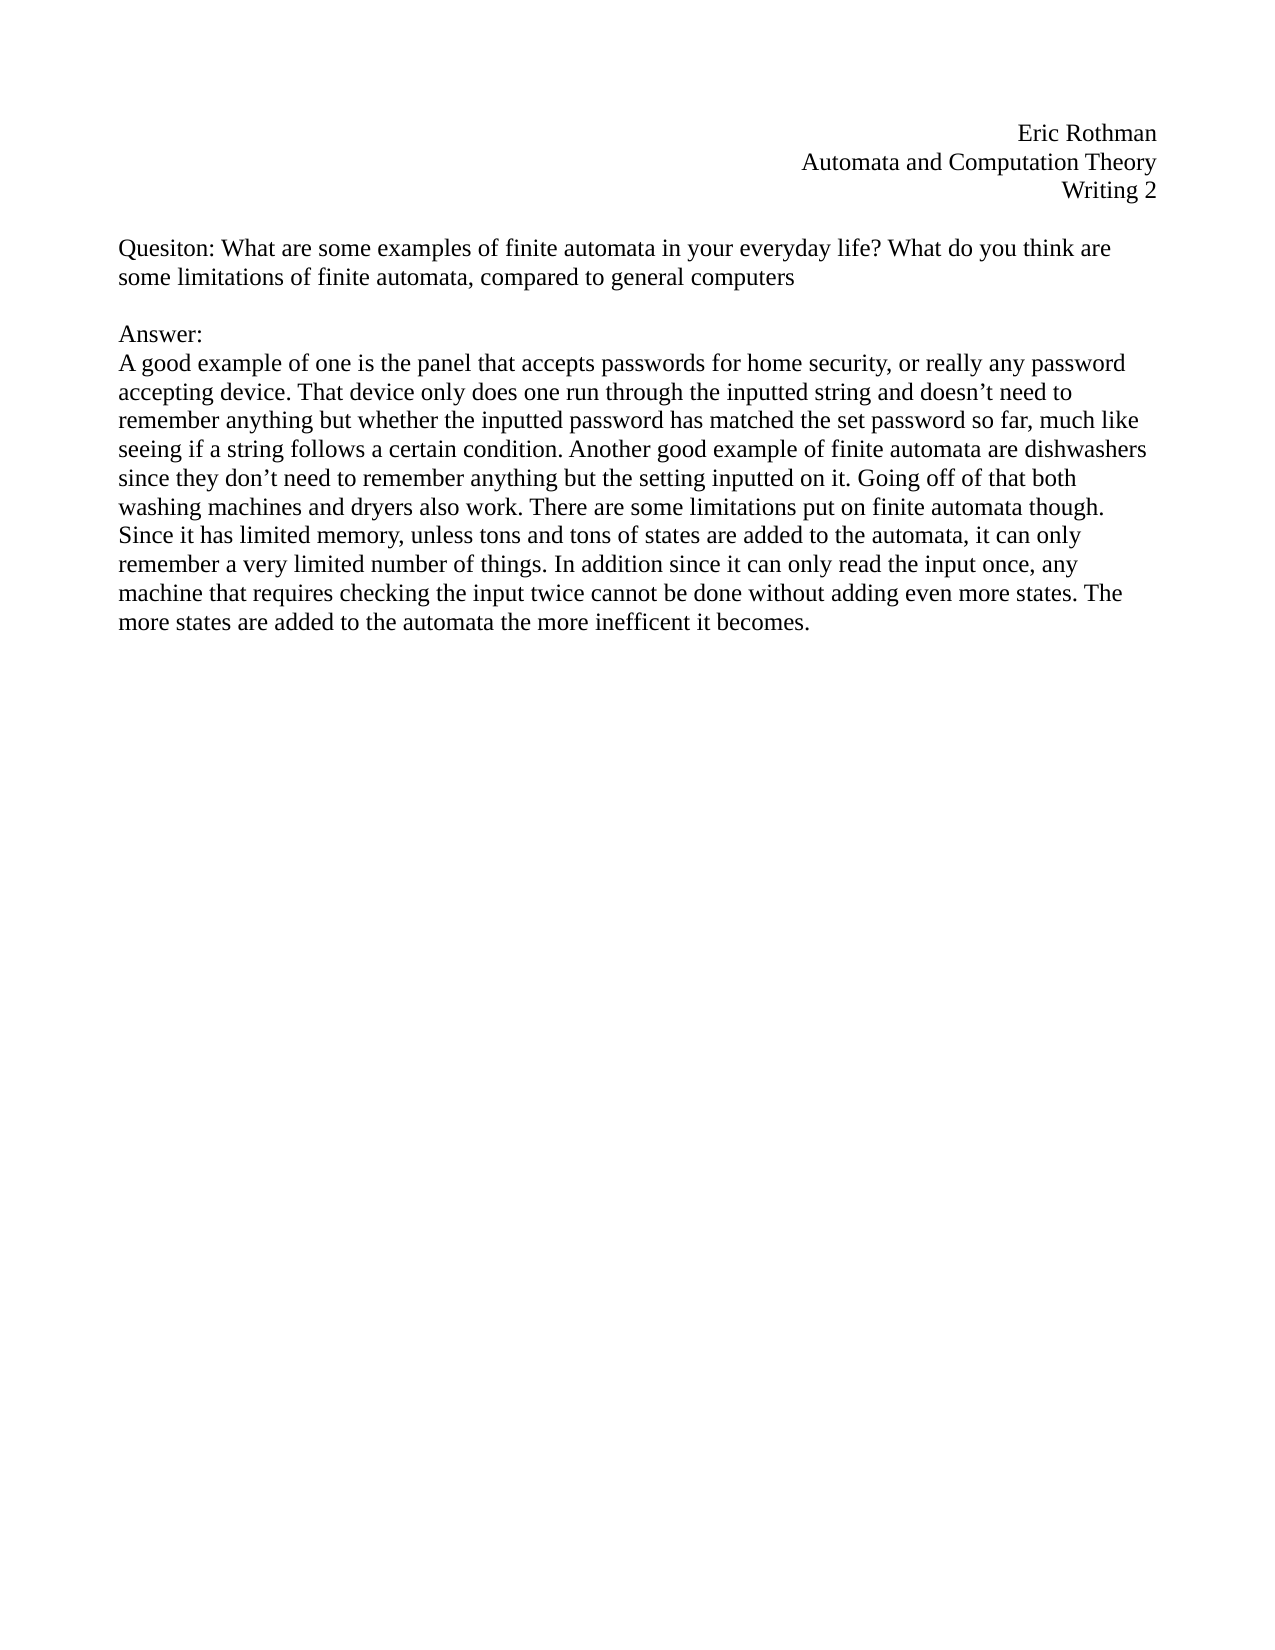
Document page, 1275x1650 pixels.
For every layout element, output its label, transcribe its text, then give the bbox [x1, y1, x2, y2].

text Writing 2 [118, 176, 1157, 204]
text A good example of one is the panel that accepts passwords for home security, or really any password accepting device. That device only does one run through the inputted string and doesn’t need to remember anything but whether the inputted password has matched the set password so far, much like seeing if a string follows a certain condition. Another good example of finite automata are dishwashers since they don’t need to remember anything but the setting inputted on it. Going off of that both washing machines and dryers also work. There are some limitations put on finite automata though. Since it has limited memory, unless tons and tons of states are added to the automata, it can only remember a very limited number of things. In addition since it can only read the input once, any machine that requires checking the input twice cannot be done without adding even more states. The more states are added to the automata the more inefficent it becomes. [118, 348, 1157, 636]
text Automata and Computation Theory [118, 147, 1157, 176]
text Quesiton: What are some examples of finite automata in your everyday life? What do you think are some limitations of finite automata, compared to general computers [118, 233, 1157, 291]
text Eric Rothman [118, 118, 1157, 147]
text Answer: [118, 319, 1157, 348]
